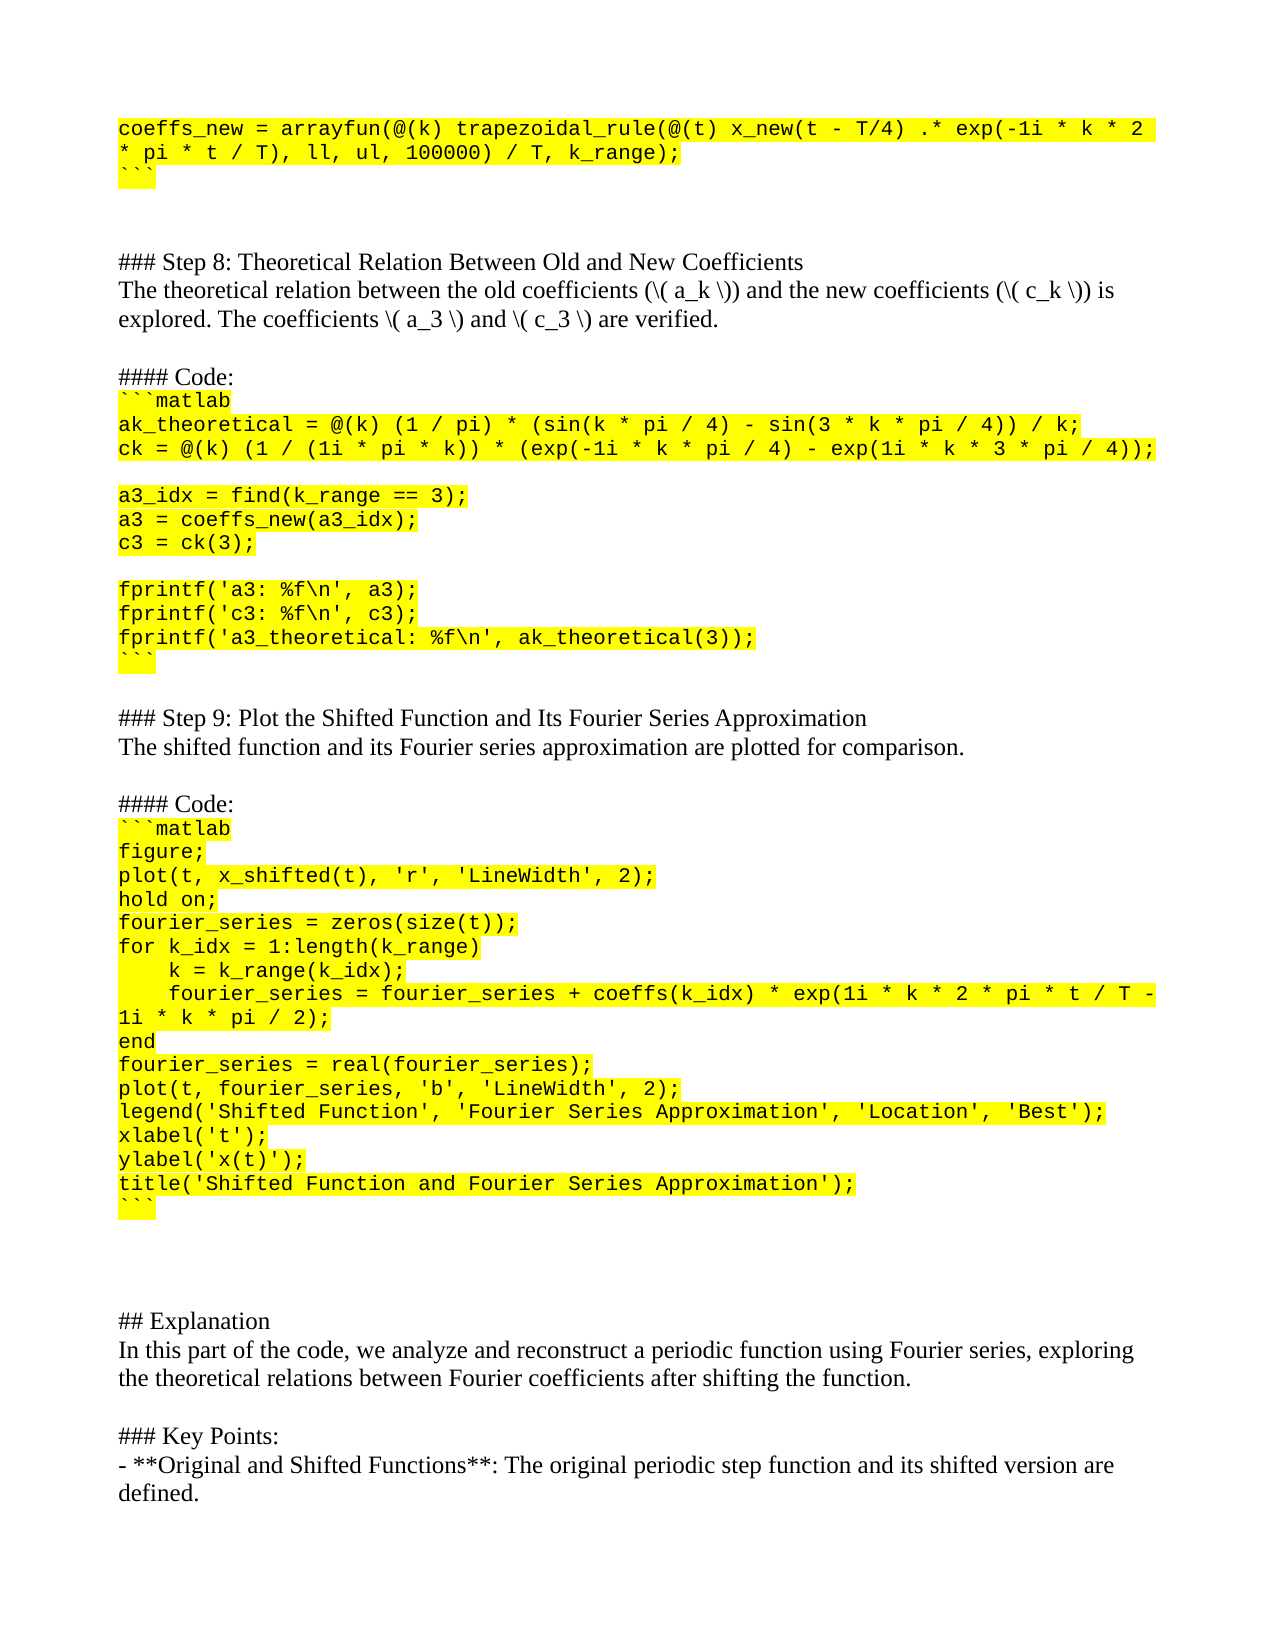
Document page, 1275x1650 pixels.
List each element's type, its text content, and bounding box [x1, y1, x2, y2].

text ## Explanation [118, 1306, 1157, 1335]
text ```matlab [118, 390, 1157, 414]
text plot(t, fourier_series, 'b', 'LineWidth', 2); [118, 1078, 1157, 1102]
text fourier_series = zeros(size(t)); [118, 912, 1157, 936]
text ### Step 9: Plot the Shifted Function and Its Fourier Series Approximation [118, 703, 1157, 732]
text The theoretical relation between the old coefficients (\( a_k \)) and the new coefficients (\( c_k \)) is explored. The coefficients \( a_3 \) and \( c_3 \) are verified. [118, 275, 1157, 333]
text title('Shifted Function and Fourier Series Approximation'); [118, 1172, 1157, 1196]
text coeffs_new = arrayfun(@(k) trapezoidal_rule(@(t) x_new(t - T/4) .* exp(-1i * k * 2 * pi * t / T), ll, ul, 100000) / T, k_range); [118, 118, 1157, 165]
text ```matlab [118, 818, 1157, 841]
text a3_idx = find(k_range == 3); [118, 485, 1157, 508]
text ### Key Points: [118, 1421, 1157, 1450]
text for k_idx = 1:length(k_range) [118, 936, 1157, 960]
text ``` [118, 650, 1157, 674]
text fourier_series = real(fourier_series); [118, 1054, 1157, 1078]
text fprintf('a3: %f\n', a3); [118, 579, 1157, 603]
text fourier_series = fourier_series + coeffs(k_idx) * exp(1i * k * 2 * pi * t / T - 1i * k * pi / 2); [118, 983, 1157, 1031]
text k = k_range(k_idx); [118, 960, 1157, 983]
text #### Code: [118, 362, 1157, 390]
text The shifted function and its Fourier series approximation are plotted for comparison. [118, 732, 1157, 760]
text ylabel('x(t)'); [118, 1149, 1157, 1172]
text - **Original and Shifted Functions**: The original periodic step function and its shifted version are defined. [118, 1450, 1157, 1507]
text figure; [118, 841, 1157, 865]
text a3 = coeffs_new(a3_idx); [118, 508, 1157, 532]
text hold on; [118, 889, 1157, 912]
text fprintf('c3: %f\n', c3); [118, 603, 1157, 627]
text ak_theoretical = @(k) (1 / pi) * (sin(k * pi / 4) - sin(3 * k * pi / 4)) / k; [118, 414, 1157, 438]
text #### Code: [118, 789, 1157, 818]
text end [118, 1031, 1157, 1054]
text ck = @(k) (1 / (1i * pi * k)) * (exp(-1i * k * pi / 4) - exp(1i * k * 3 * pi / 4)); [118, 438, 1157, 461]
text plot(t, x_shifted(t), 'r', 'LineWidth', 2); [118, 865, 1157, 889]
text ``` [118, 1196, 1157, 1220]
text In this part of the code, we analyze and reconstruct a periodic function using Fourier series, exploring the theoretical relations between Fourier coefficients after shifting the function. [118, 1335, 1157, 1392]
text xlabel('t'); [118, 1125, 1157, 1149]
text c3 = ck(3); [118, 532, 1157, 556]
text legend('Shifted Function', 'Fourier Series Approximation', 'Location', 'Best'); [118, 1102, 1157, 1125]
text ### Step 8: Theoretical Relation Between Old and New Coefficients [118, 247, 1157, 275]
text ``` [118, 165, 1157, 189]
text fprintf('a3_theoretical: %f\n', ak_theoretical(3)); [118, 627, 1157, 650]
